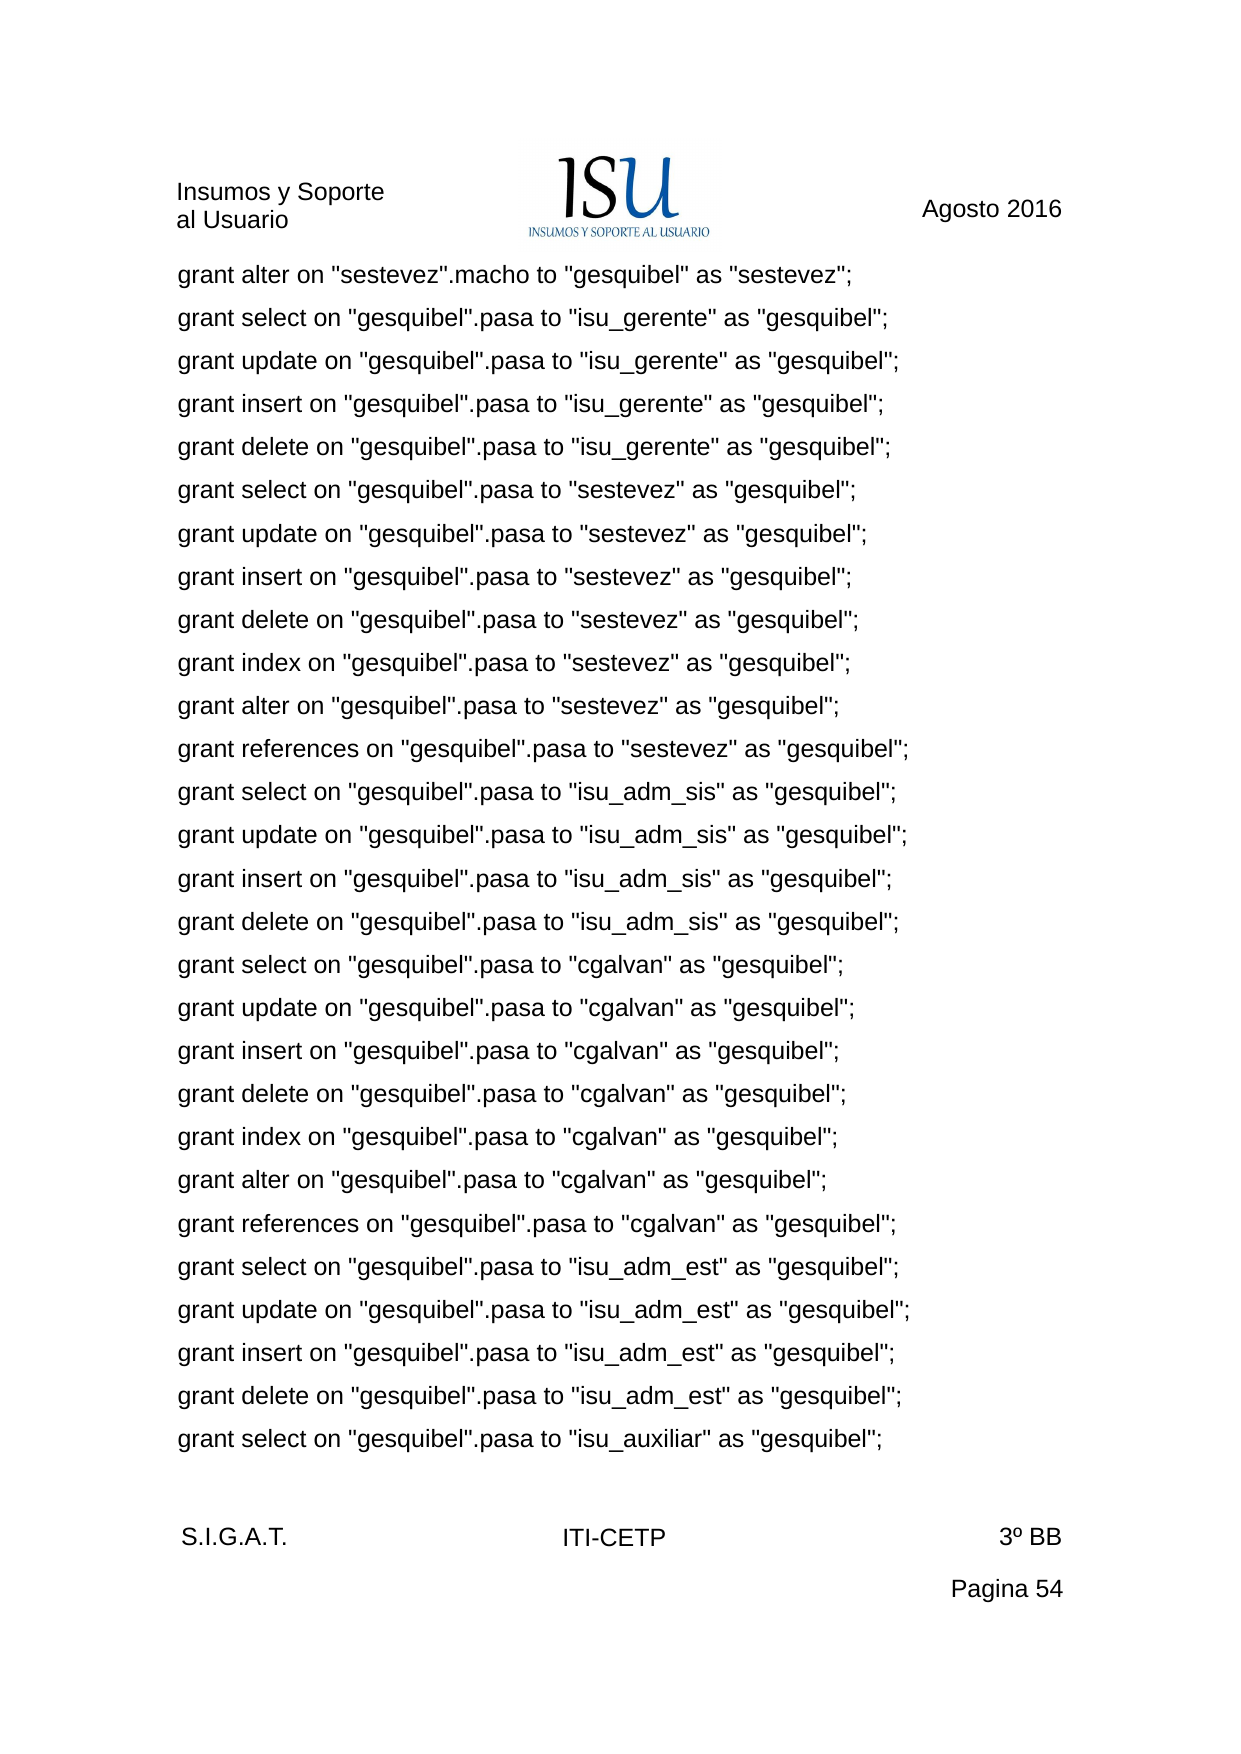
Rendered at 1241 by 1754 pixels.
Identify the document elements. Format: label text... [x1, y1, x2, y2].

text grant alter on "sestevez".macho to "gesquibel" as "sestevez"; grant select on "gesquibel".pasa to "isu_gerente" as "gesquibel"; grant update on "gesquibel".pasa to "isu_gerente" as "gesquibel"; grant insert on "gesquibel".pasa to "isu_gerente" as "gesquibel"; grant delete on "gesquibel".pasa to "isu_gerente" as "gesquibel"; grant select on "gesquibel".pasa to "sestevez" as "gesquibel"; grant update on "gesquibel".pasa to "sestevez" as "gesquibel"; grant insert on "gesquibel".pasa to "sestevez" as "gesquibel"; grant delete on "gesquibel".pasa to "sestevez" as "gesquibel"; grant index on "gesquibel".pasa to "sestevez" as "gesquibel"; grant alter on "gesquibel".pasa to "sestevez" as "gesquibel"; grant references on "gesquibel".pasa to "sestevez" as "gesquibel"; grant select on "gesquibel".pasa to "isu_adm_sis" as "gesquibel"; grant update on "gesquibel".pasa to "isu_adm_sis" as "gesquibel"; grant insert on "gesquibel".pasa to "isu_adm_sis" as "gesquibel"; grant delete on "gesquibel".pasa to "isu_adm_sis" as "gesquibel"; grant select on "gesquibel".pasa to "cgalvan" as "gesquibel"; grant update on "gesquibel".pasa to "cgalvan" as "gesquibel"; grant insert on "gesquibel".pasa to "cgalvan" as "gesquibel"; grant delete on "gesquibel".pasa to "cgalvan" as "gesquibel"; grant index on "gesquibel".pasa to "cgalvan" as "gesquibel"; grant alter on "gesquibel".pasa to "cgalvan" as "gesquibel"; grant references on "gesquibel".pasa to "cgalvan" as "gesquibel"; grant select on "gesquibel".pasa to "isu_adm_est" as "gesquibel"; grant update on "gesquibel".pasa to "isu_adm_est" as "gesquibel"; grant insert on "gesquibel".pasa to "isu_adm_est" as "gesquibel"; grant delete on "gesquibel".pasa to "isu_adm_est" as "gesquibel"; grant select on "gesquibel".pasa to "isu_auxiliar" as "gesquibel"; [177, 260, 1063, 1453]
picture [517, 138, 723, 252]
